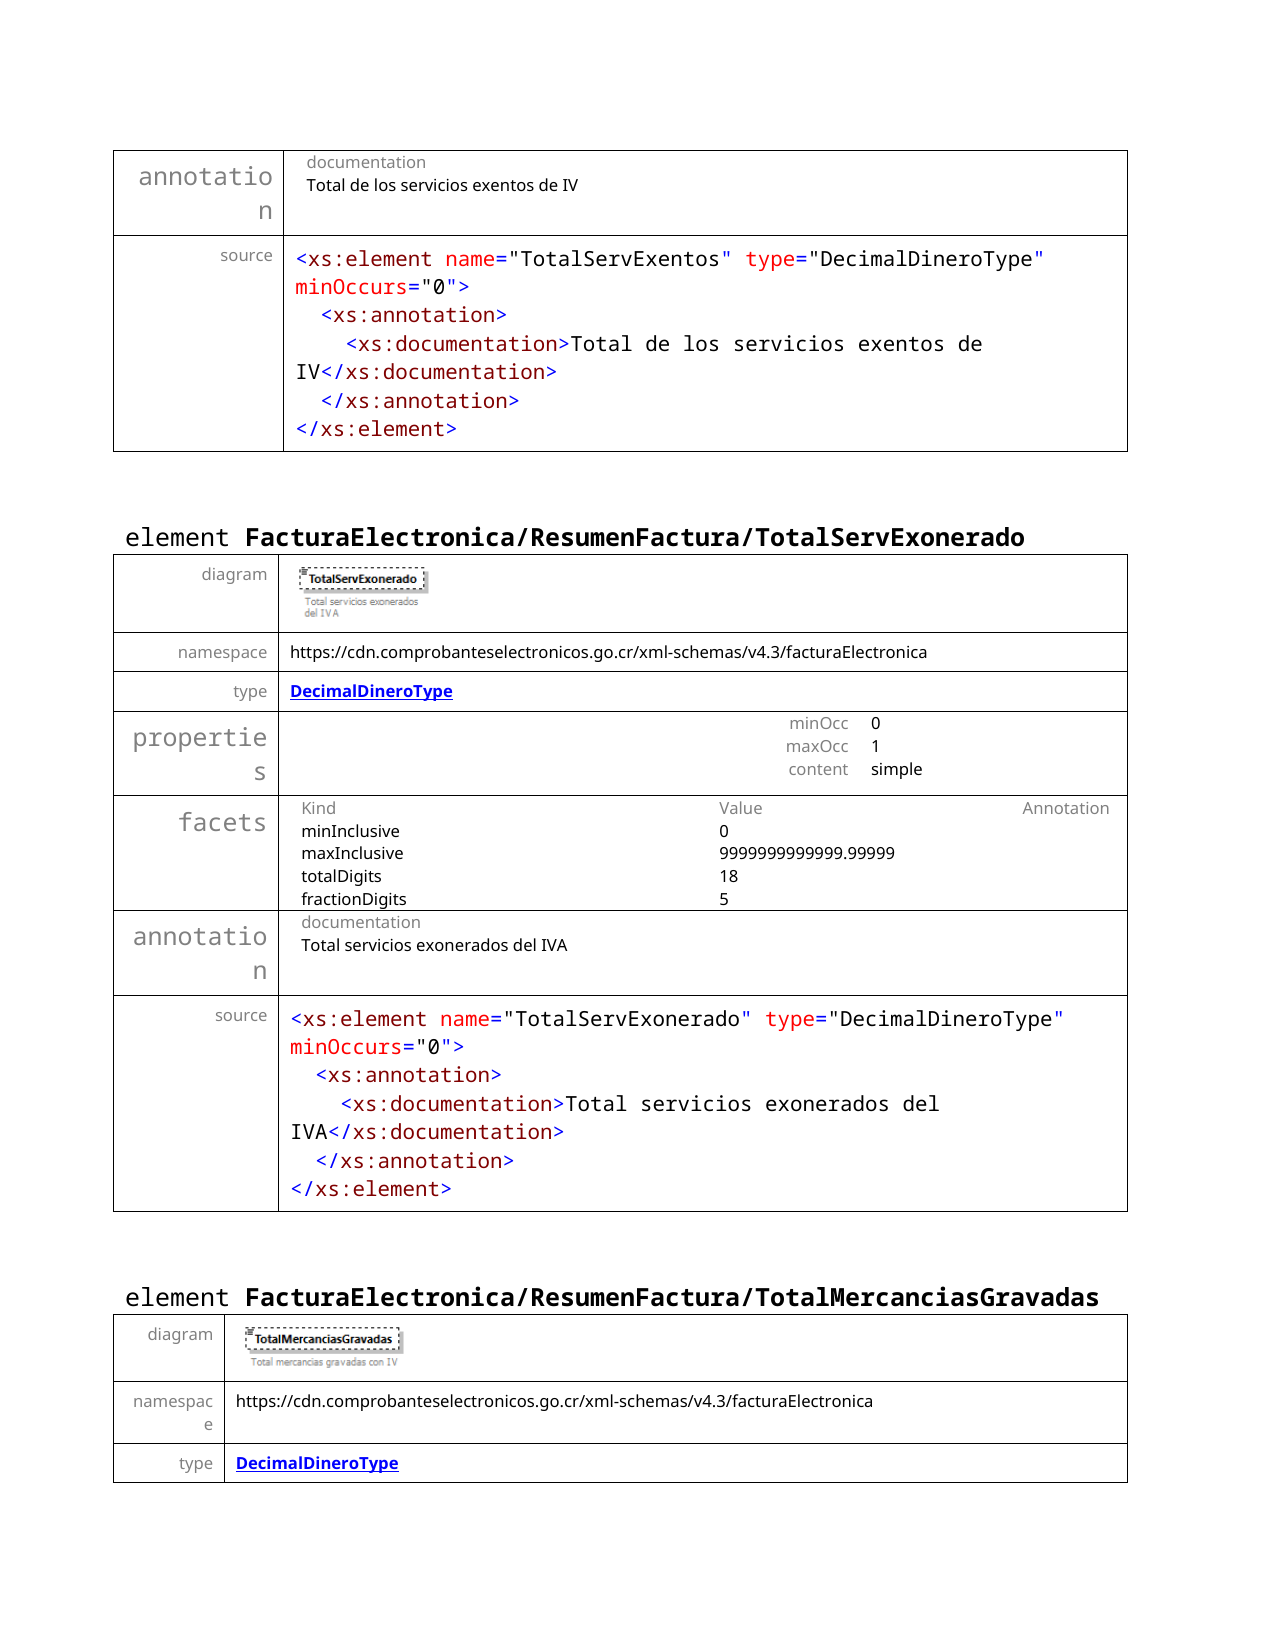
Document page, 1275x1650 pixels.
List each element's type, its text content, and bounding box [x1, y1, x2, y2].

table_cell type [114, 1444, 224, 1482]
table_cell simple [860, 757, 1127, 780]
table_cell https://cdn.comprobanteselectronicos.go.cr/xml-schemas/v4.3/facturaElectronica [279, 633, 1127, 671]
table_cell namespace [114, 1382, 224, 1443]
table_cell 5 [708, 887, 1011, 910]
table_cell minInclusive [290, 819, 708, 842]
table_cell [1011, 887, 1127, 910]
table_cell [1011, 865, 1127, 887]
table_cell Total servicios exonerados del IVA [290, 934, 1127, 957]
table_cell DecimalDineroType [279, 672, 1127, 711]
table_header diagram [114, 555, 278, 632]
table_header documentation [290, 911, 1127, 934]
table_cell 1 [860, 734, 1127, 757]
table_header documentation [295, 151, 1127, 174]
table_cell fractionDigits [290, 887, 708, 910]
table_cell maxOcc [290, 734, 859, 757]
table_cell https://cdn.comprobanteselectronicos.go.cr/xml-schemas/v4.3/facturaElectronica [225, 1382, 1127, 1443]
table_header Value [708, 796, 1011, 819]
picture [289, 562, 439, 624]
table_cell annotation [114, 911, 278, 995]
table_cell namespace [114, 633, 278, 671]
table_header [279, 555, 1127, 632]
table_header [225, 1315, 1127, 1381]
table_cell type [114, 672, 278, 711]
table_cell [1011, 842, 1127, 864]
table_cell maxInclusive [290, 842, 708, 864]
picture [235, 1322, 414, 1373]
table_cell <xs:element name="TotalServExentos" type="DecimalDineroType" minOccurs="0"> <xs:annotation> <xs:documentation>Total de los servicios exentos de IV</xs:documentation> </xs:annotation> </xs:element> [284, 236, 1127, 451]
table_cell source [114, 996, 278, 1211]
table_cell DecimalDineroType [225, 1444, 1127, 1482]
table_cell source [114, 236, 283, 451]
table_cell [279, 796, 1127, 910]
table_header Annotation [1011, 796, 1127, 819]
text element FacturaElectronica/ResumenFactura/TotalServExonerado [125, 520, 1150, 554]
table_cell <xs:element name="TotalServExonerado" type="DecimalDineroType" minOccurs="0"> <xs:annotation> <xs:documentation>Total servicios exonerados del IVA</xs:documentation> </xs:annotation> </xs:element> [279, 996, 1127, 1211]
table_cell annotation [114, 151, 283, 235]
table_header diagram [114, 1315, 224, 1381]
table_cell totalDigits [290, 865, 708, 887]
table_cell content [290, 757, 859, 780]
table_header 0 [860, 712, 1127, 734]
table_cell [279, 712, 1127, 795]
table_cell 9999999999999.99999 [708, 842, 1011, 864]
table_cell [284, 151, 1127, 235]
text element FacturaElectronica/ResumenFactura/TotalMercanciasGravadas [125, 1280, 1150, 1314]
table_cell [279, 911, 1127, 995]
table_cell 0 [708, 819, 1011, 842]
table_cell [1011, 819, 1127, 842]
table_header Kind [290, 796, 708, 819]
table_cell facets [114, 796, 278, 910]
table_cell 18 [708, 865, 1011, 887]
table_header minOcc [290, 712, 859, 734]
table_cell Total de los servicios exentos de IV [295, 174, 1127, 196]
table_cell properties [114, 712, 278, 795]
